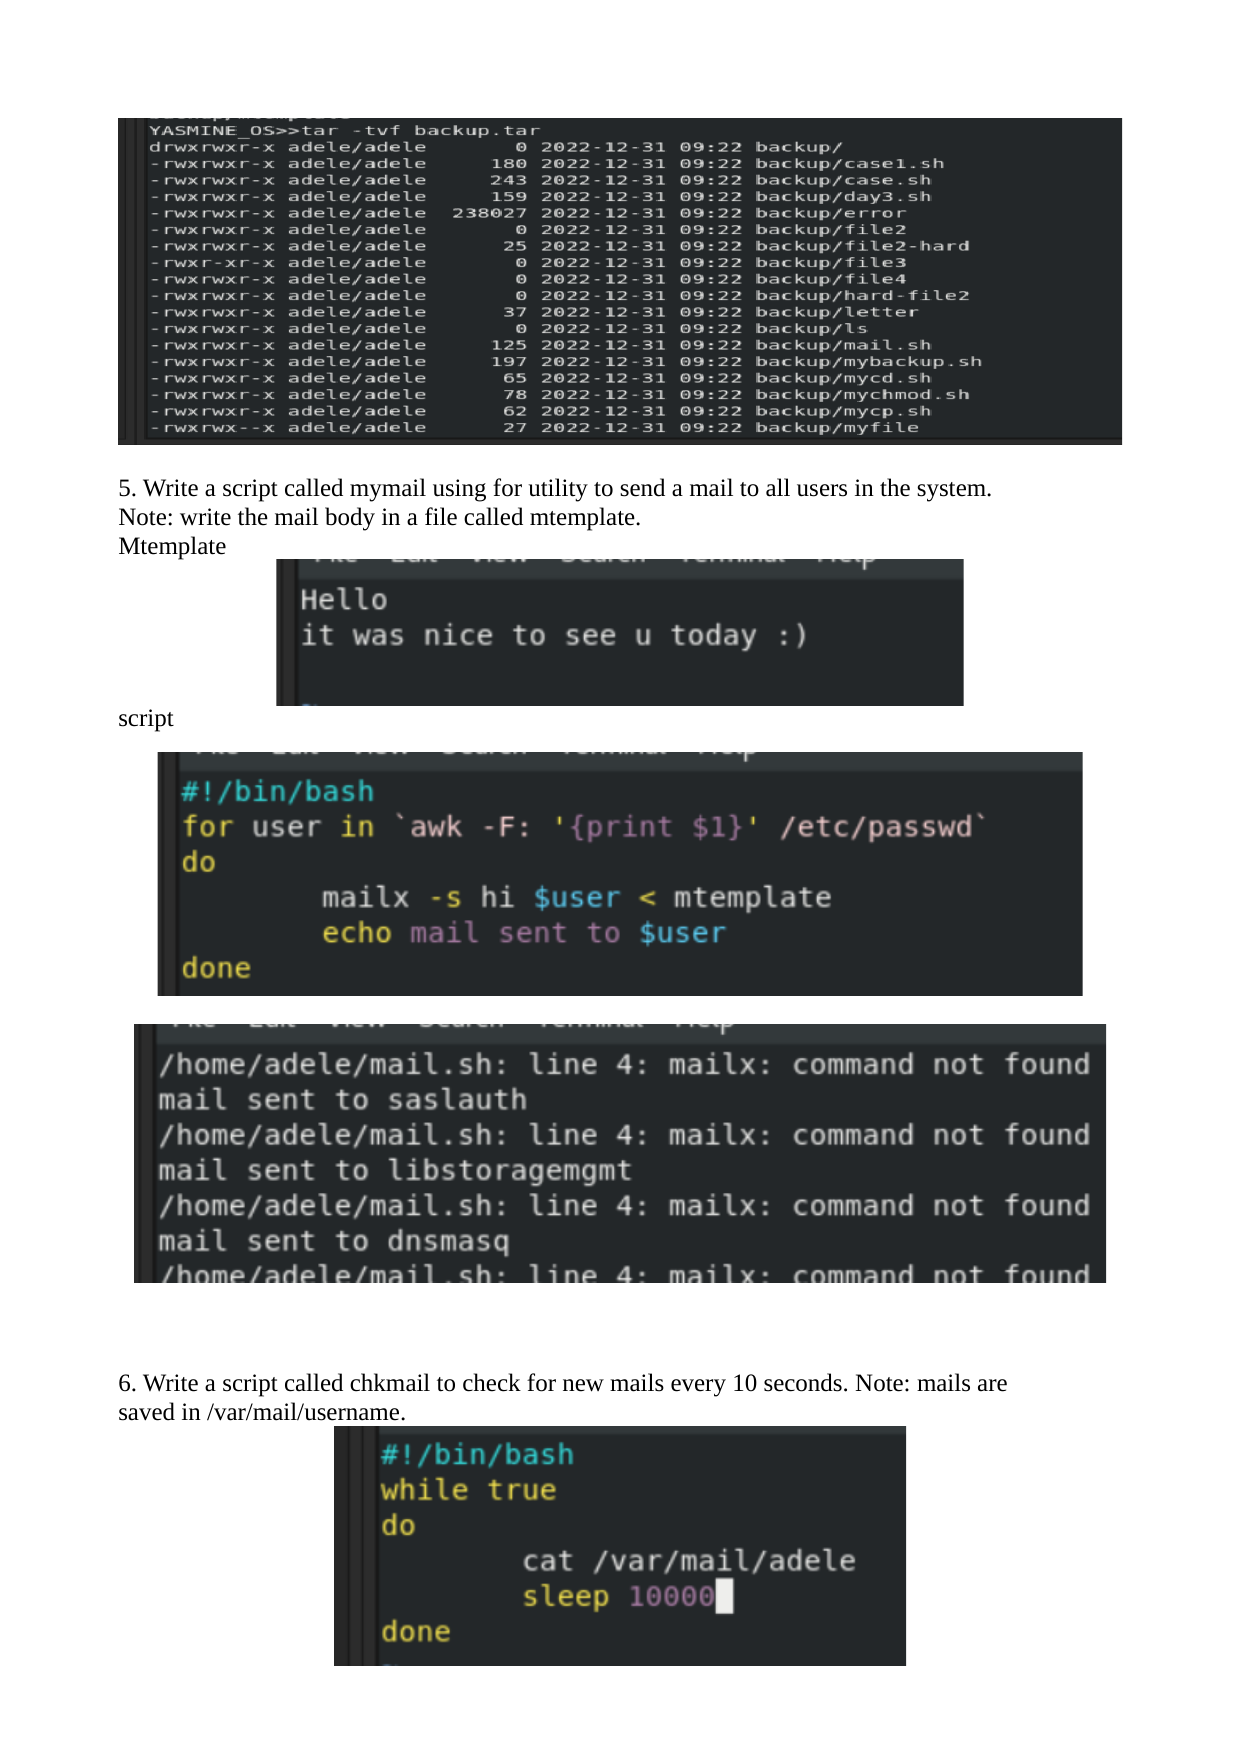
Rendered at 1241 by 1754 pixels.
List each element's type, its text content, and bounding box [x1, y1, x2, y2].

picture [334, 1426, 907, 1666]
text 6. Write a script called chkmail to check for new mails every 10 seconds. Note: mails are [118, 1368, 1122, 1397]
picture [157, 752, 1083, 996]
picture [118, 118, 1123, 445]
text saved in /var/mail/username. [118, 1397, 1122, 1426]
picture [134, 1024, 1107, 1283]
text Mtemplate [118, 531, 1122, 560]
text script [118, 703, 1122, 732]
picture [276, 559, 964, 706]
text Note: write the mail body in a file called mtemplate. [118, 502, 1122, 531]
text 5. Write a script called mymail using for utility to send a mail to all users in the system. [118, 473, 1122, 502]
